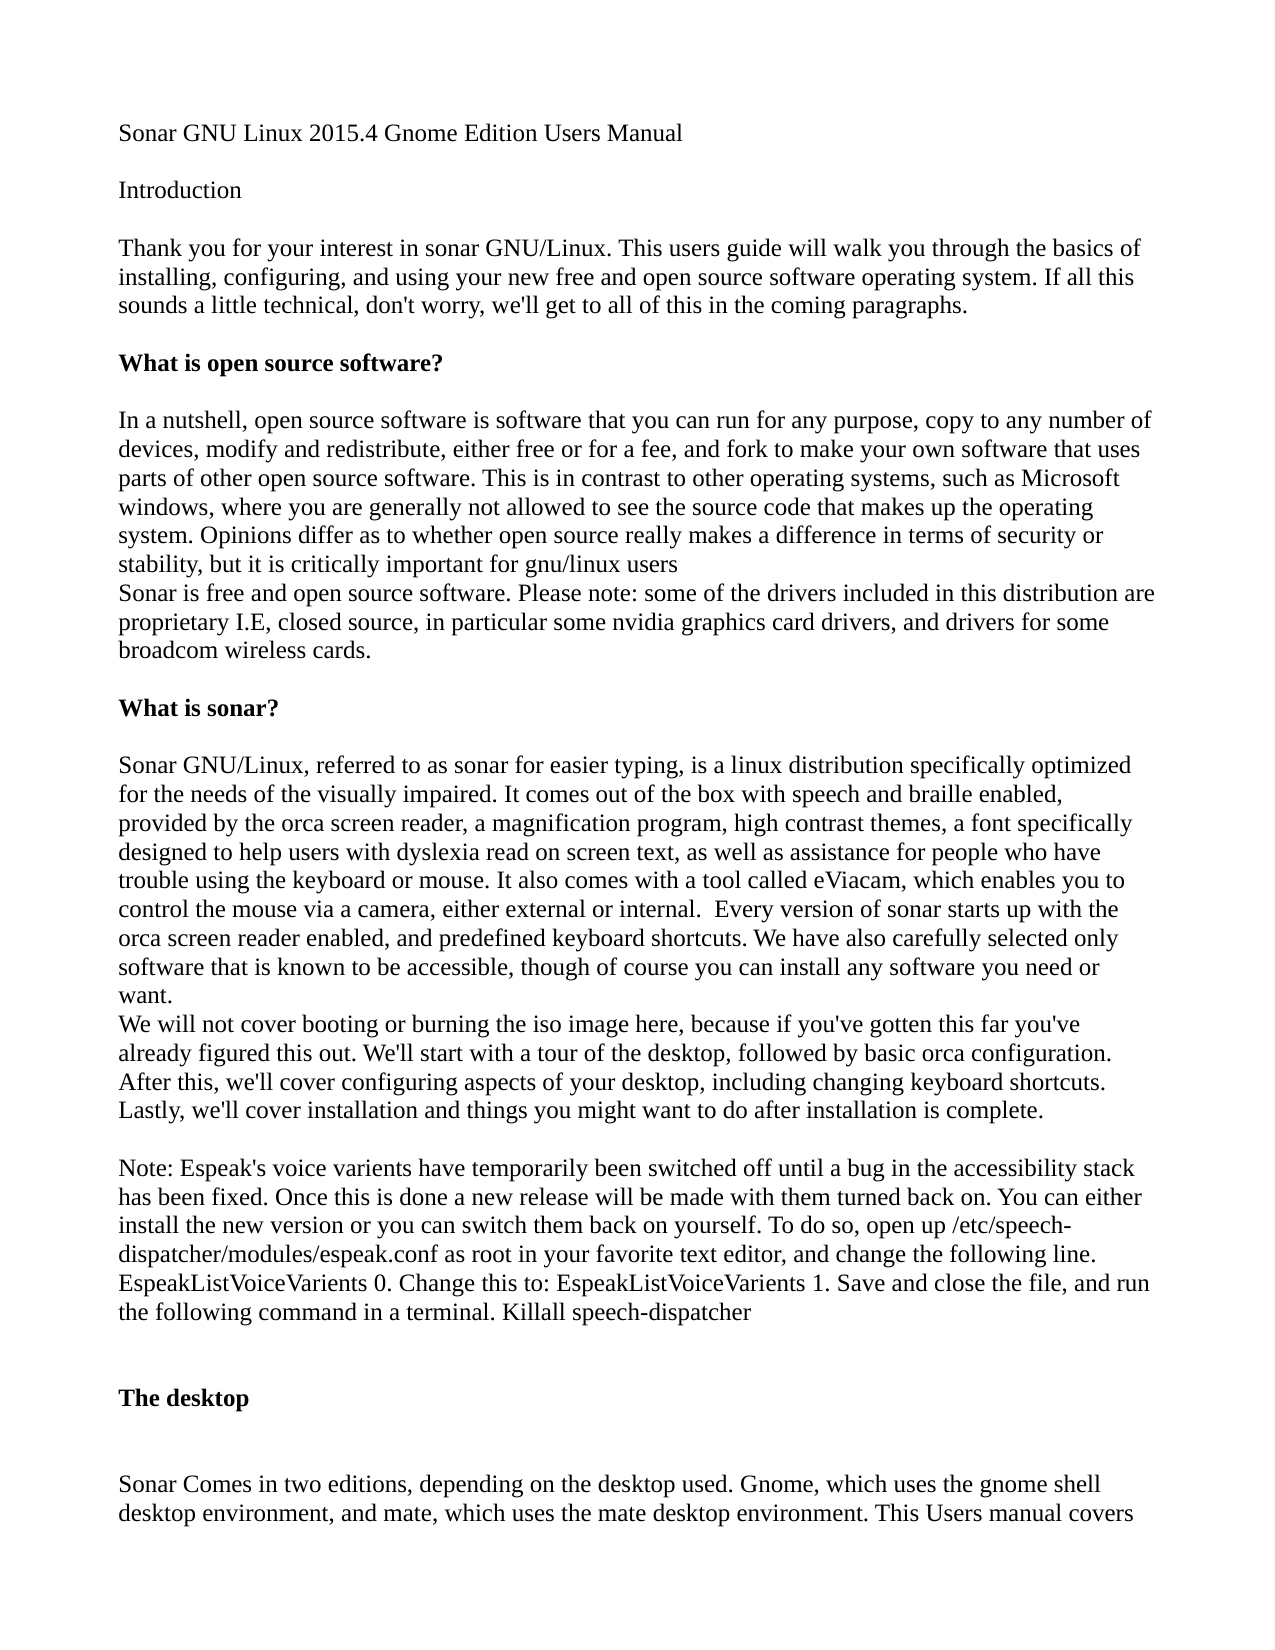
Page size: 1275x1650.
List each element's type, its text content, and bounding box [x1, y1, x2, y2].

text Note: Espeak's voice varients have temporarily been switched off until a bug in the accessibility stack has been fixed. Once this is done a new release will be made with them turned back on. You can either install the new version or you can switch them back on yourself. To do so, open up /etc/speech-dispatcher/modules/espeak.conf as root in your favorite text editor, and change the following line. EspeakListVoiceVarients 0. Change this to: EspeakListVoiceVarients 1. Save and close the file, and run the following command in a terminal. Killall speech-dispatcher [118, 1153, 1157, 1326]
text Thank you for your interest in sonar GNU/Linux. This users guide will walk you through the basics of installing, configuring, and using your new free and open source software operating system. If all this sounds a little technical, don't worry, we'll get to all of this in the coming paragraphs. [118, 233, 1157, 319]
text In a nutshell, open source software is software that you can run for any purpose, copy to any number of devices, modify and redistribute, either free or for a fee, and fork to make your own software that uses parts of other open source software. This is in contrast to other operating systems, such as Microsoft windows, where you are generally not allowed to see the source code that makes up the operating system. Opinions differ as to whether open source really makes a difference in terms of security or stability, but it is critically important for gnu/linux users [118, 406, 1157, 578]
text What is sonar? [118, 693, 1157, 722]
text Sonar is free and open source software. Please note: some of the drivers included in this distribution are proprietary I.E, closed source, in particular some nvidia graphics card drivers, and drivers for some broadcom wireless cards. [118, 578, 1157, 664]
text Sonar GNU Linux 2015.4 Gnome Edition Users Manual [118, 118, 1157, 147]
text What is open source software? [118, 348, 1157, 377]
text Introduction [118, 176, 1157, 204]
text The desktop [118, 1383, 1157, 1412]
text Sonar Comes in two editions, depending on the desktop used. Gnome, which uses the gnome shell desktop environment, and mate, which uses the mate desktop environment. This Users manual covers [118, 1469, 1157, 1527]
text We will not cover booting or burning the iso image here, because if you've gotten this far you've already figured this out. We'll start with a tour of the desktop, followed by basic orca configuration. After this, we'll cover configuring aspects of your desktop, including changing keyboard shortcuts. Lastly, we'll cover installation and things you might want to do after installation is complete. [118, 1009, 1157, 1124]
text Sonar GNU/Linux, referred to as sonar for easier typing, is a linux distribution specifically optimized for the needs of the visually impaired. It comes out of the box with speech and braille enabled, provided by the orca screen reader, a magnification program, high contrast themes, a font specifically designed to help users with dyslexia read on screen text, as well as assistance for people who have trouble using the keyboard or mouse. It also comes with a tool called eViacam, which enables you to control the mouse via a camera, either external or internal. Every version of sonar starts up with the orca screen reader enabled, and predefined keyboard shortcuts. We have also carefully selected only software that is known to be accessible, though of course you can install any software you need or want. [118, 751, 1157, 1009]
